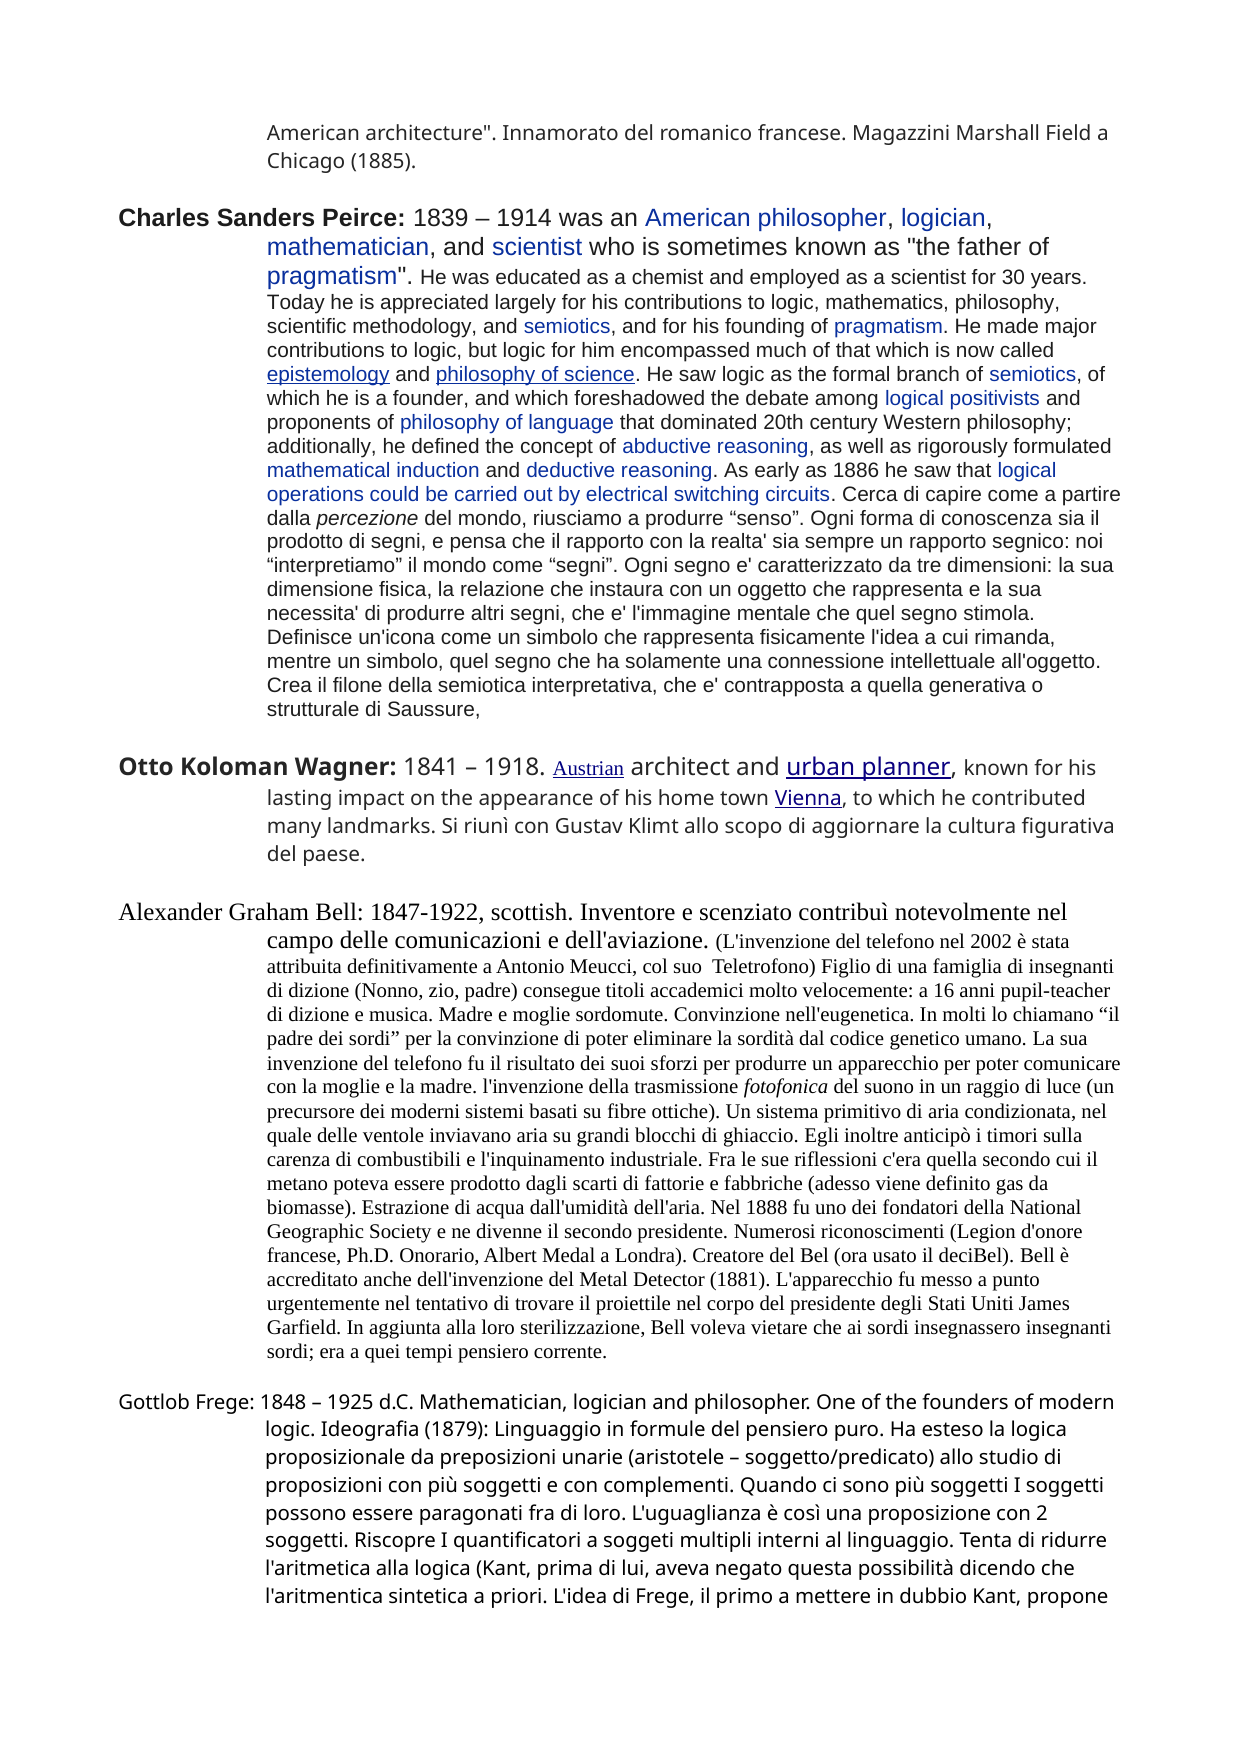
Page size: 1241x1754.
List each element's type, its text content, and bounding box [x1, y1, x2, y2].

text Charles Sanders Peirce: 1839 – 1914 was an American philosopher, logician, mathematician, and scientist who is sometimes known as "the father of pragmatism". He was educated as a chemist and employed as a scientist for 30 years. Today he is appreciated largely for his contributions to logic, mathematics, philosophy, scientific methodology, and semiotics, and for his founding of pragmatism. He made major contributions to logic, but logic for him encompassed much of that which is now called epistemology and philosophy of science. He saw logic as the formal branch of semiotics, of which he is a founder, and which foreshadowed the debate among logical positivists and proponents of philosophy of language that dominated 20th century Western philosophy; additionally, he defined the concept of abductive reasoning, as well as rigorously formulated mathematical induction and deductive reasoning. As early as 1886 he saw that logical operations could be carried out by electrical switching circuits. Cerca di capire come a partire dalla percezione del mondo, riusciamo a produrre “senso”. Ogni forma di conoscenza sia il prodotto di segni, e pensa che il rapporto con la realta' sia sempre un rapporto segnico: noi “interpretiamo” il mondo come “segni”. Ogni segno e' caratterizzato da tre dimensioni: la sua dimensione fisica, la relazione che instaura con un oggetto che rappresenta e la sua necessita' di produrre altri segni, che e' l'immagine mentale che quel segno stimola. Definisce un'icona come un simbolo che rappresenta fisicamente l'idea a cui rimanda, mentre un simbolo, quel segno che ha solamente una connessione intellettuale all'oggetto. Crea il filone della semiotica interpretativa, che e' contrapposta a quella generativa o strutturale di Saussure, [118, 203, 1122, 721]
text American architecture". Innamorato del romanico francese. Magazzini Marshall Field a Chicago (1885). [118, 118, 1122, 175]
text Otto Koloman Wagner: 1841 – 1918. Austrian architect and urban planner, known for his lasting impact on the appearance of his home town Vienna, to which he contributed many landmarks. Si riunì con Gustav Klimt allo scopo di aggiornare la cultura figurativa del paese. [118, 749, 1122, 868]
text Alexander Graham Bell: 1847-1922, scottish. Inventore e scenziato contribuì notevolmente nel campo delle comunicazioni e dell'aviazione. (L'invenzione del telefono nel 2002 è stata attribuita definitivamente a Antonio Meucci, col suo Teletrofono) Figlio di una famiglia di insegnanti di dizione (Nonno, zio, padre) consegue titoli accademici molto velocemente: a 16 anni pupil-teacher di dizione e musica. Madre e moglie sordomute. Convinzione nell'eugenetica. In molti lo chiamano “il padre dei sordi” per la convinzione di poter eliminare la sordità dal codice genetico umano. La sua invenzione del telefono fu il risultato dei suoi sforzi per produrre un apparecchio per poter comunicare con la moglie e la madre. l'invenzione della trasmissione fotofonica del suono in un raggio di luce (un precursore dei moderni sistemi basati su fibre ottiche). Un sistema primitivo di aria condizionata, nel quale delle ventole inviavano aria su grandi blocchi di ghiaccio. Egli inoltre anticipò i timori sulla carenza di combustibili e l'inquinamento industriale. Fra le sue riflessioni c'era quella secondo cui il metano poteva essere prodotto dagli scarti di fattorie e fabbriche (adesso viene definito gas da biomasse). Estrazione di acqua dall'umidità dell'aria. Nel 1888 fu uno dei fondatori della National Geographic Society e ne divenne il secondo presidente. Numerosi riconoscimenti (Legion d'onore francese, Ph.D. Onorario, Albert Medal a Londra). Creatore del Bel (ora usato il deciBel). Bell è accreditato anche dell'invenzione del Metal Detector (1881). L'apparecchio fu messo a punto urgentemente nel tentativo di trovare il proiettile nel corpo del presidente degli Stati Uniti James Garfield. In aggiunta alla loro sterilizzazione, Bell voleva vietare che ai sordi insegnassero insegnanti sordi; era a quei tempi pensiero corrente. [118, 897, 1122, 1363]
text Gottlob Frege: 1848 – 1925 d.C. Mathematician, logician and philosopher. One of the founders of modern logic. Ideografia (1879): Linguaggio in formule del pensiero puro. Ha esteso la logica proposizionale da preposizioni unarie (aristotele – soggetto/predicato) allo studio di proposizioni con più soggetti e con complementi. Quando ci sono più soggetti I soggetti possono essere paragonati fra di loro. L'uguaglianza è così una proposizione con 2 soggetti. Riscopre I quantificatori a soggeti multipli interni al linguaggio. Tenta di ridurre l'aritmetica alla logica (Kant, prima di lui, aveva negato questa possibilità dicendo che l'aritmentica sintetica a priori. L'idea di Frege, il primo a mettere in dubbio Kant, propone [118, 1387, 1122, 1609]
